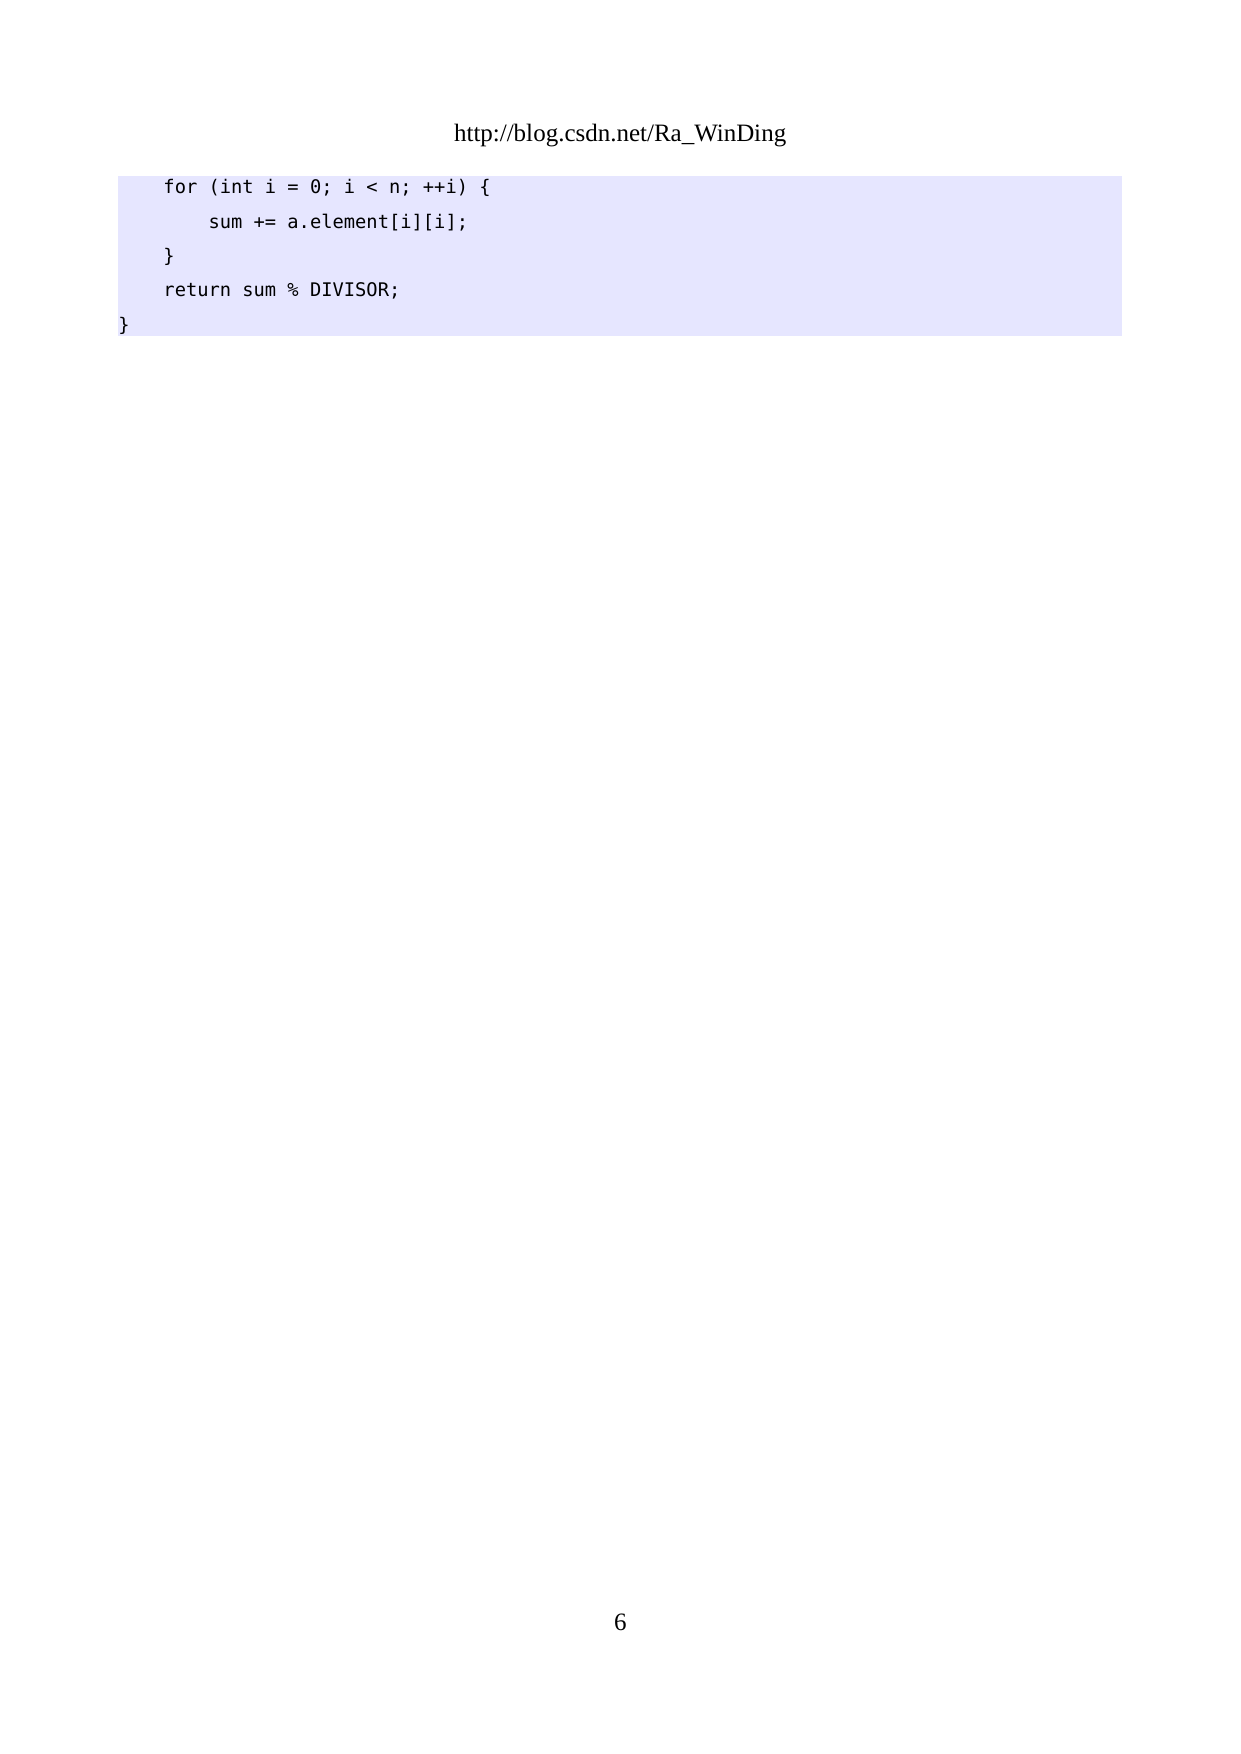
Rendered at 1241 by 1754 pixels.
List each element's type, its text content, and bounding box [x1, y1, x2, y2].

text } [118, 245, 1122, 267]
text } [118, 314, 1122, 336]
text sum += a.element[i][i]; [118, 211, 1122, 233]
text for (int i = 0; i < n; ++i) { [118, 176, 1122, 198]
text return sum % DIVISOR; [118, 279, 1122, 301]
